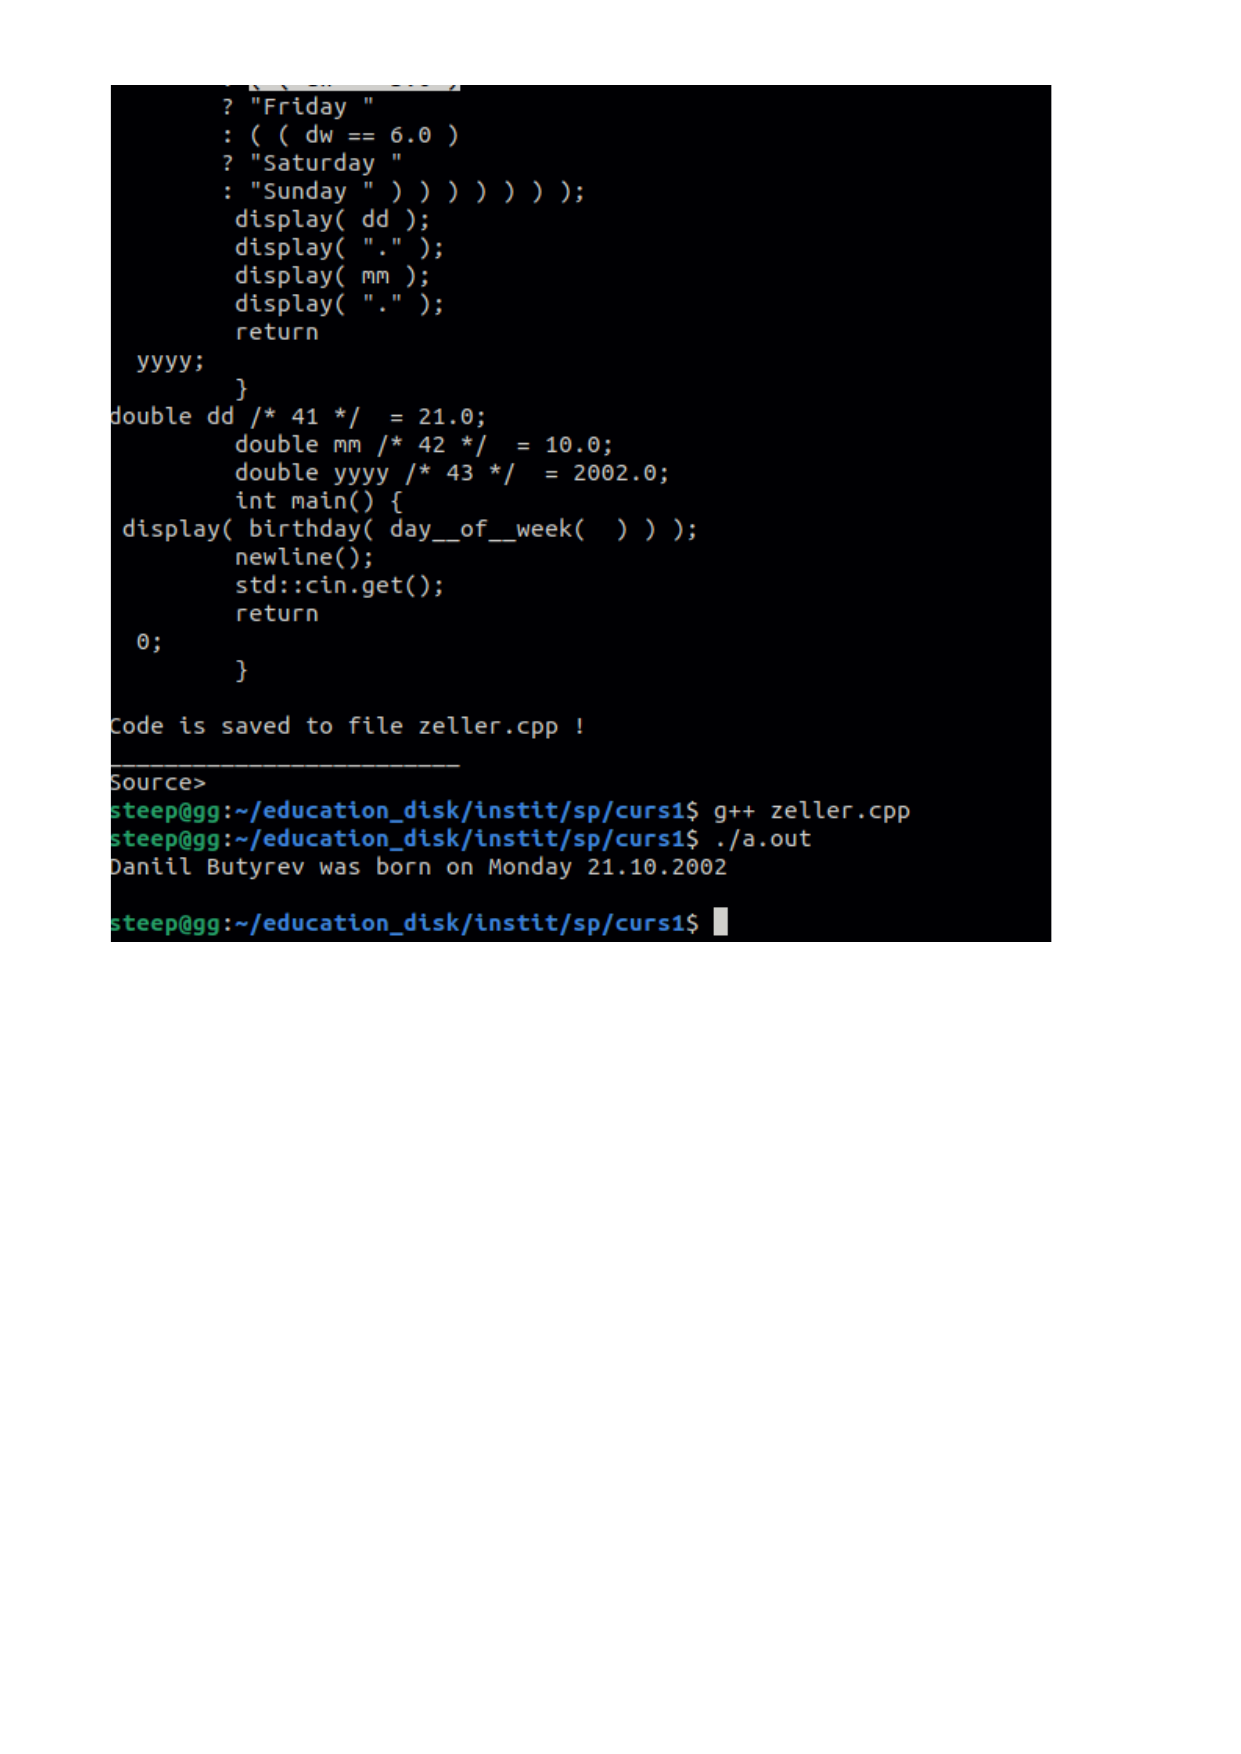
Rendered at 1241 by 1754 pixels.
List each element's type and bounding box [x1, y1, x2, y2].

picture [110, 85, 1052, 942]
